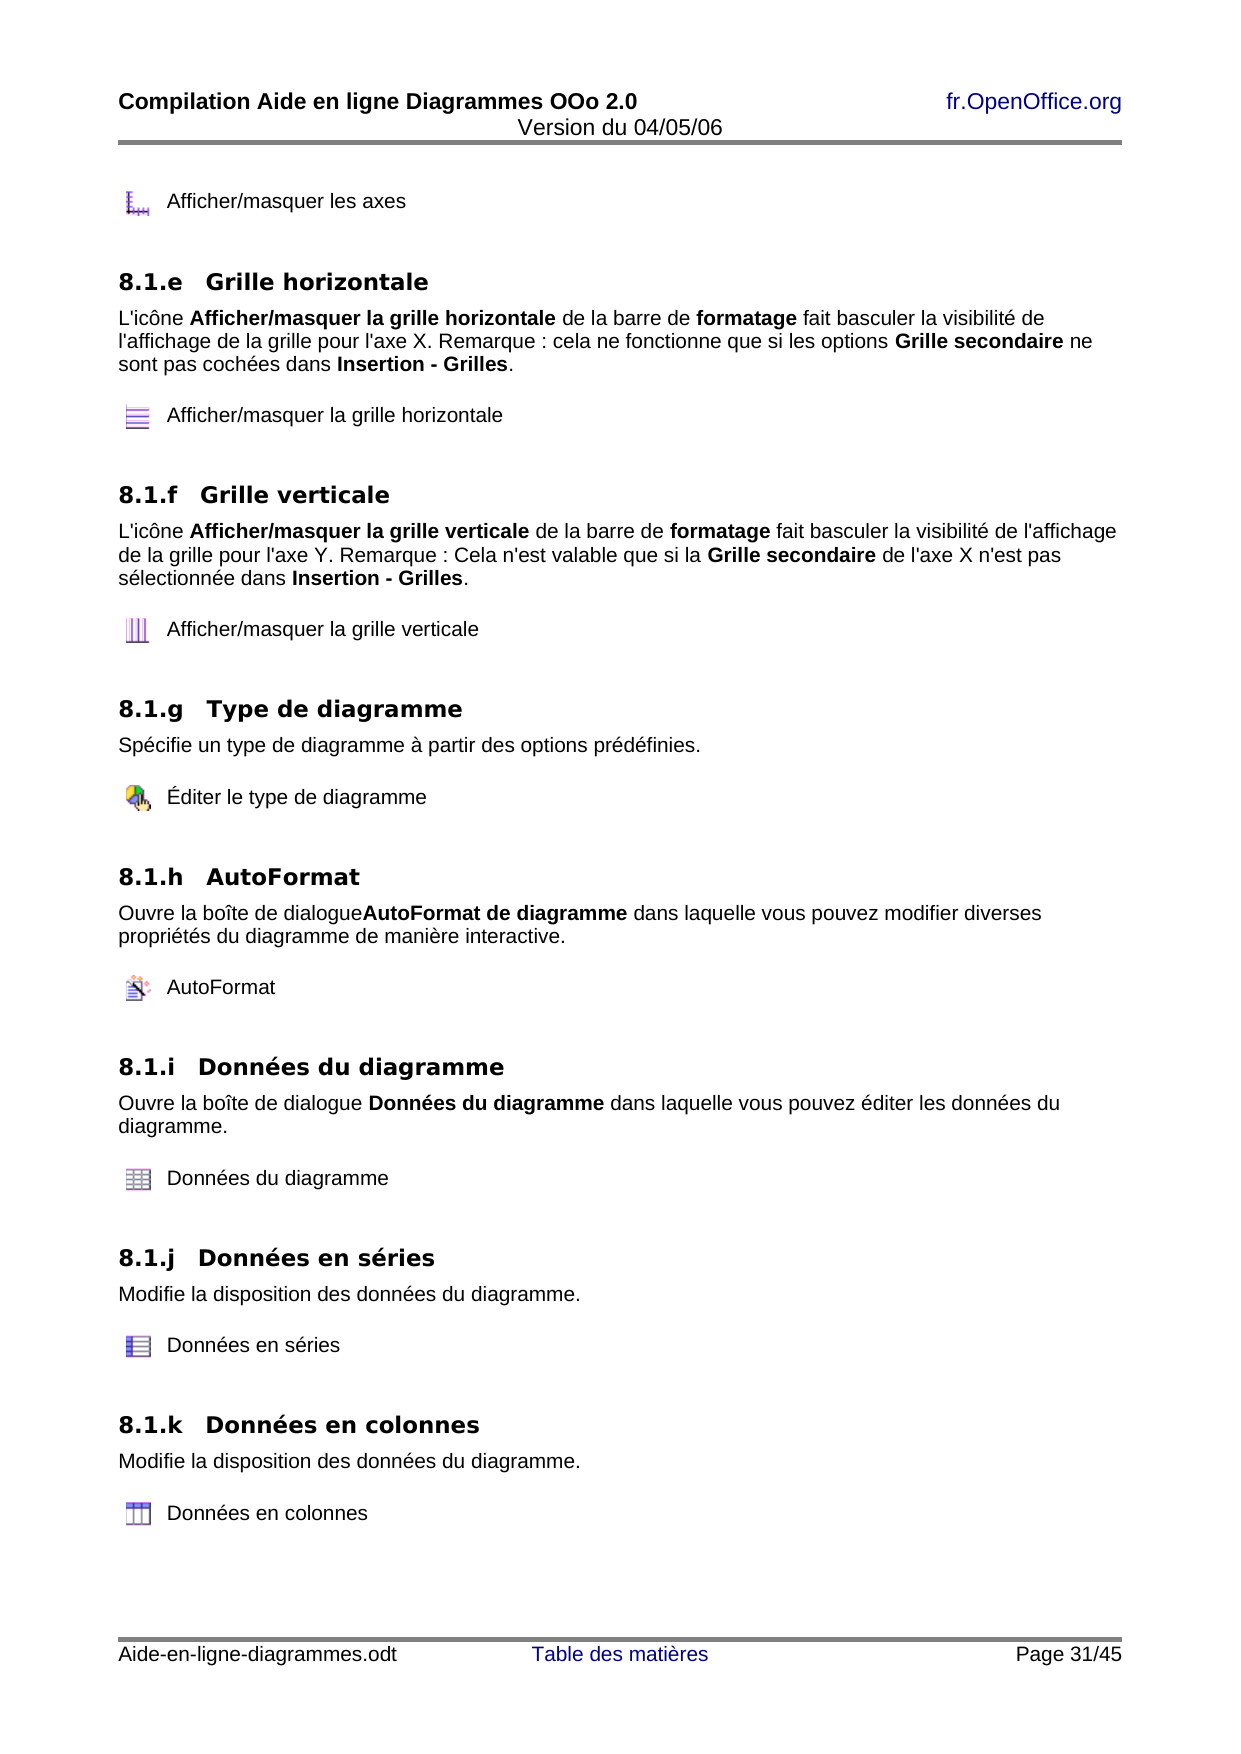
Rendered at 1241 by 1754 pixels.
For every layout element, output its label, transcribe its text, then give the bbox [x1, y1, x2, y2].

picture [126, 403, 151, 429]
table_header Afficher/masquer la grille verticale [159, 607, 584, 654]
table_header Éditer le type de diagramme [159, 774, 516, 821]
picture [126, 1501, 151, 1527]
table_header [118, 1156, 159, 1202]
table_header [118, 1323, 159, 1370]
text Modifie la disposition des données du diagramme. [118, 1282, 1122, 1306]
table_header Données du diagramme [159, 1156, 467, 1202]
table_header Données en colonnes [159, 1490, 439, 1537]
table_header [118, 607, 159, 654]
text L'icône Afficher/masquer la grille horizontale de la barre de formatage fait basculer la visibilité de l'affichage de la grille pour l'axe X. Remarque : cela ne fonctionne que si les options Grille secondaire ne sont pas cochées dans Insertion - Grilles. [118, 306, 1122, 376]
subtitle Type de diagramme [118, 697, 1122, 723]
table_header Afficher/masquer la grille horizontale [159, 393, 619, 440]
table_header [118, 774, 159, 821]
subtitle Données en séries [118, 1245, 1122, 1272]
subtitle Grille verticale [118, 483, 1122, 509]
table_header [118, 179, 159, 226]
table_header AutoFormat [159, 965, 322, 1012]
table_header [118, 1490, 159, 1537]
picture [126, 1333, 151, 1359]
table_header [118, 965, 159, 1012]
text L'icône Afficher/masquer la grille verticale de la barre de formatage fait basculer la visibilité de l'affichage de la grille pour l'axe Y. Remarque : Cela n'est valable que si la Grille secondaire de l'axe X n'est pas sélectionnée dans Insertion - Grilles. [118, 520, 1122, 590]
picture [126, 1166, 151, 1192]
text Ouvre la boîte de dialogue Données du diagramme dans laquelle vous pouvez éditer les données du diagramme. [118, 1092, 1122, 1138]
subtitle Données en colonnes [118, 1413, 1122, 1439]
table_header [118, 393, 159, 440]
table_header Afficher/masquer les axes [159, 179, 494, 226]
table_header Données en séries [159, 1323, 401, 1370]
text Modifie la disposition des données du diagramme. [118, 1450, 1122, 1473]
subtitle Données du diagramme [118, 1054, 1122, 1081]
picture [126, 190, 151, 216]
subtitle AutoFormat [118, 864, 1122, 891]
picture [126, 617, 151, 643]
picture [126, 785, 151, 811]
text Spécifie un type de diagramme à partir des options prédéfinies. [118, 734, 1122, 757]
subtitle Grille horizontale [118, 269, 1122, 296]
picture [126, 975, 151, 1001]
text Ouvre la boîte de dialogueAutoFormat de diagramme dans laquelle vous pouvez modifier diverses propriétés du diagramme de manière interactive. [118, 901, 1122, 948]
